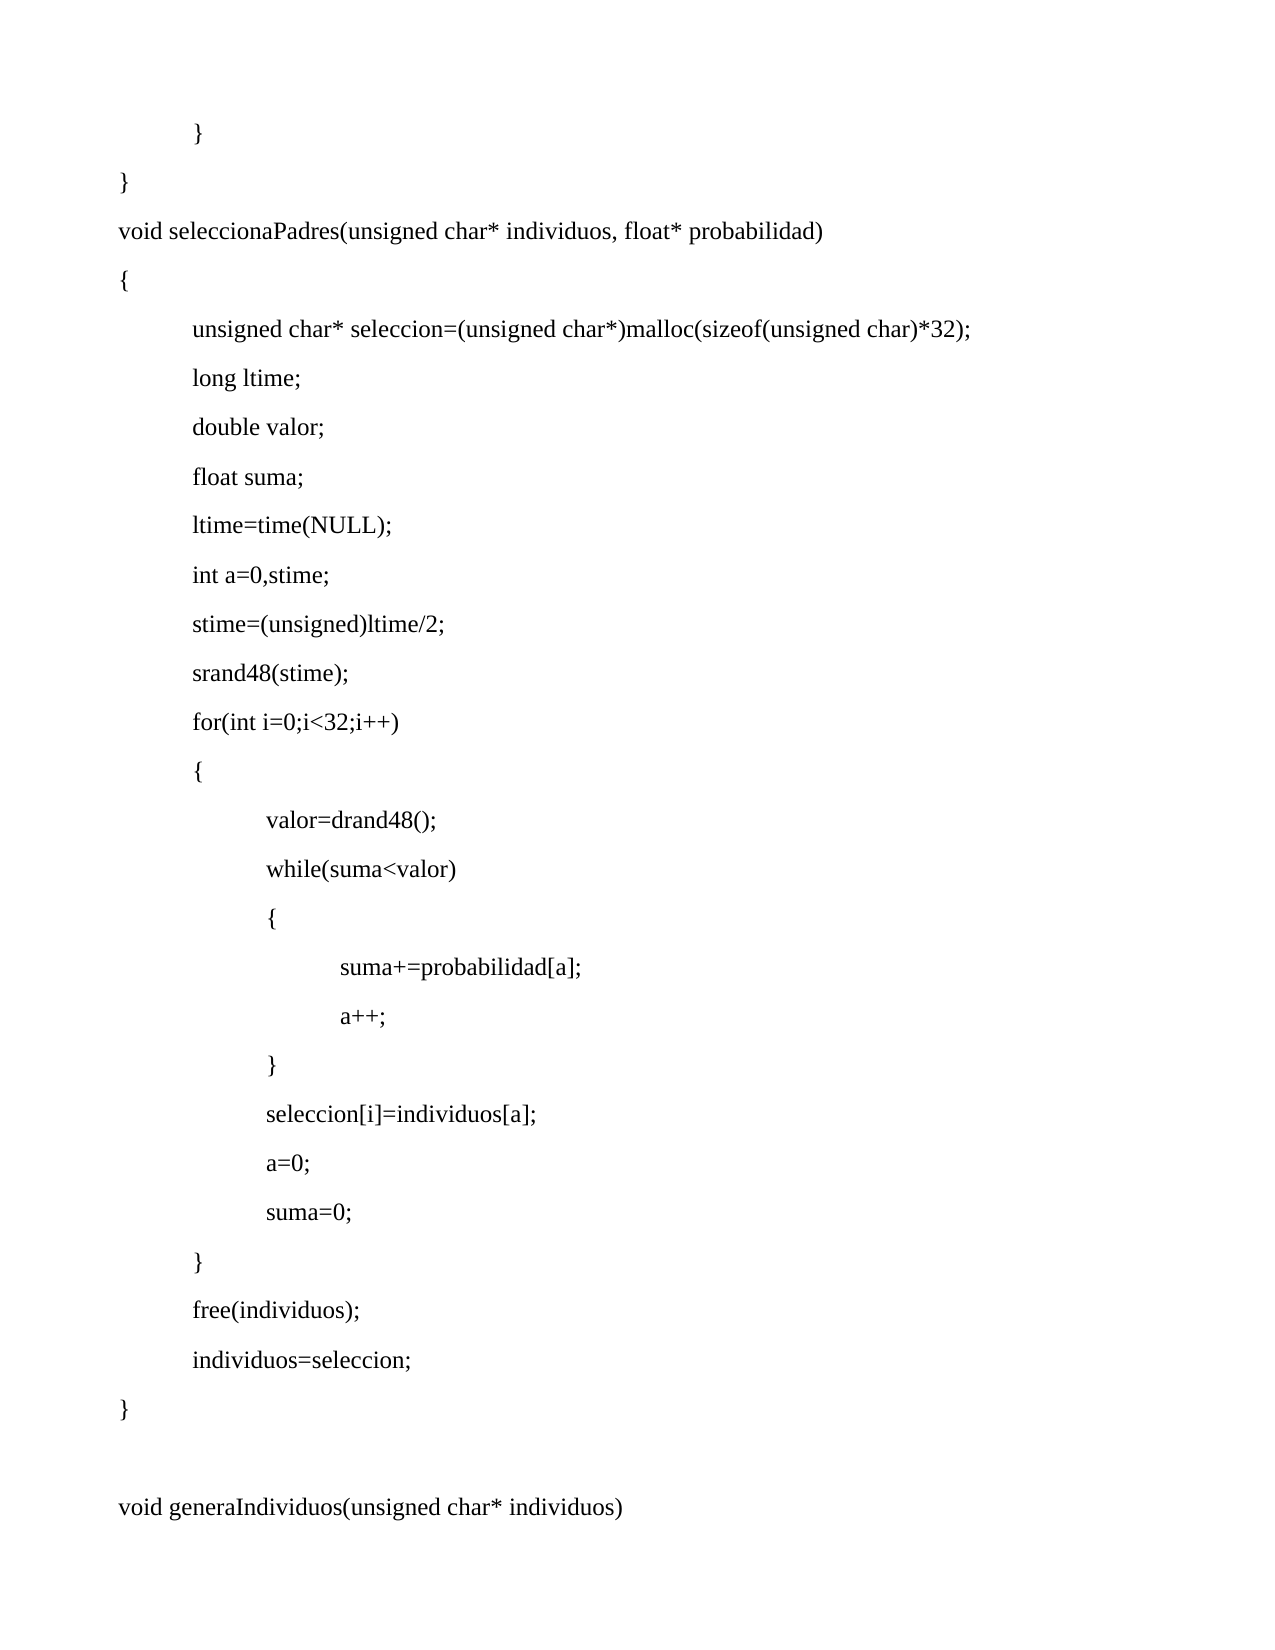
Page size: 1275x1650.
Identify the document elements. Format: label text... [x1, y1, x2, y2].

text stime=(unsigned)ltime/2; [118, 609, 1157, 637]
text } [118, 1394, 1157, 1422]
text individuos=seleccion; [118, 1345, 1157, 1373]
text double valor; [118, 412, 1157, 441]
text { [118, 756, 1157, 785]
text valor=drand48(); [118, 805, 1157, 834]
text free(individuos); [118, 1296, 1157, 1324]
text ltime=time(NULL); [118, 511, 1157, 539]
text a++; [118, 1001, 1157, 1030]
text unsigned char* seleccion=(unsigned char*)malloc(sizeof(unsigned char)*32); [118, 314, 1157, 343]
text void generaIndividuos(unsigned char* individuos) [118, 1492, 1157, 1521]
text while(suma<valor) [118, 854, 1157, 883]
text a=0; [118, 1148, 1157, 1177]
text seleccion[i]=individuos[a]; [118, 1099, 1157, 1128]
text { [118, 903, 1157, 932]
text } [118, 1247, 1157, 1275]
text int a=0,stime; [118, 560, 1157, 588]
text } [118, 167, 1157, 196]
text float suma; [118, 462, 1157, 490]
text suma=0; [118, 1197, 1157, 1226]
text } [118, 118, 1157, 147]
text srand48(stime); [118, 658, 1157, 687]
text for(int i=0;i<32;i++) [118, 707, 1157, 736]
text { [118, 265, 1157, 294]
text void seleccionaPadres(unsigned char* individuos, float* probabilidad) [118, 216, 1157, 245]
text } [118, 1050, 1157, 1079]
text suma+=probabilidad[a]; [118, 952, 1157, 981]
text long ltime; [118, 363, 1157, 392]
